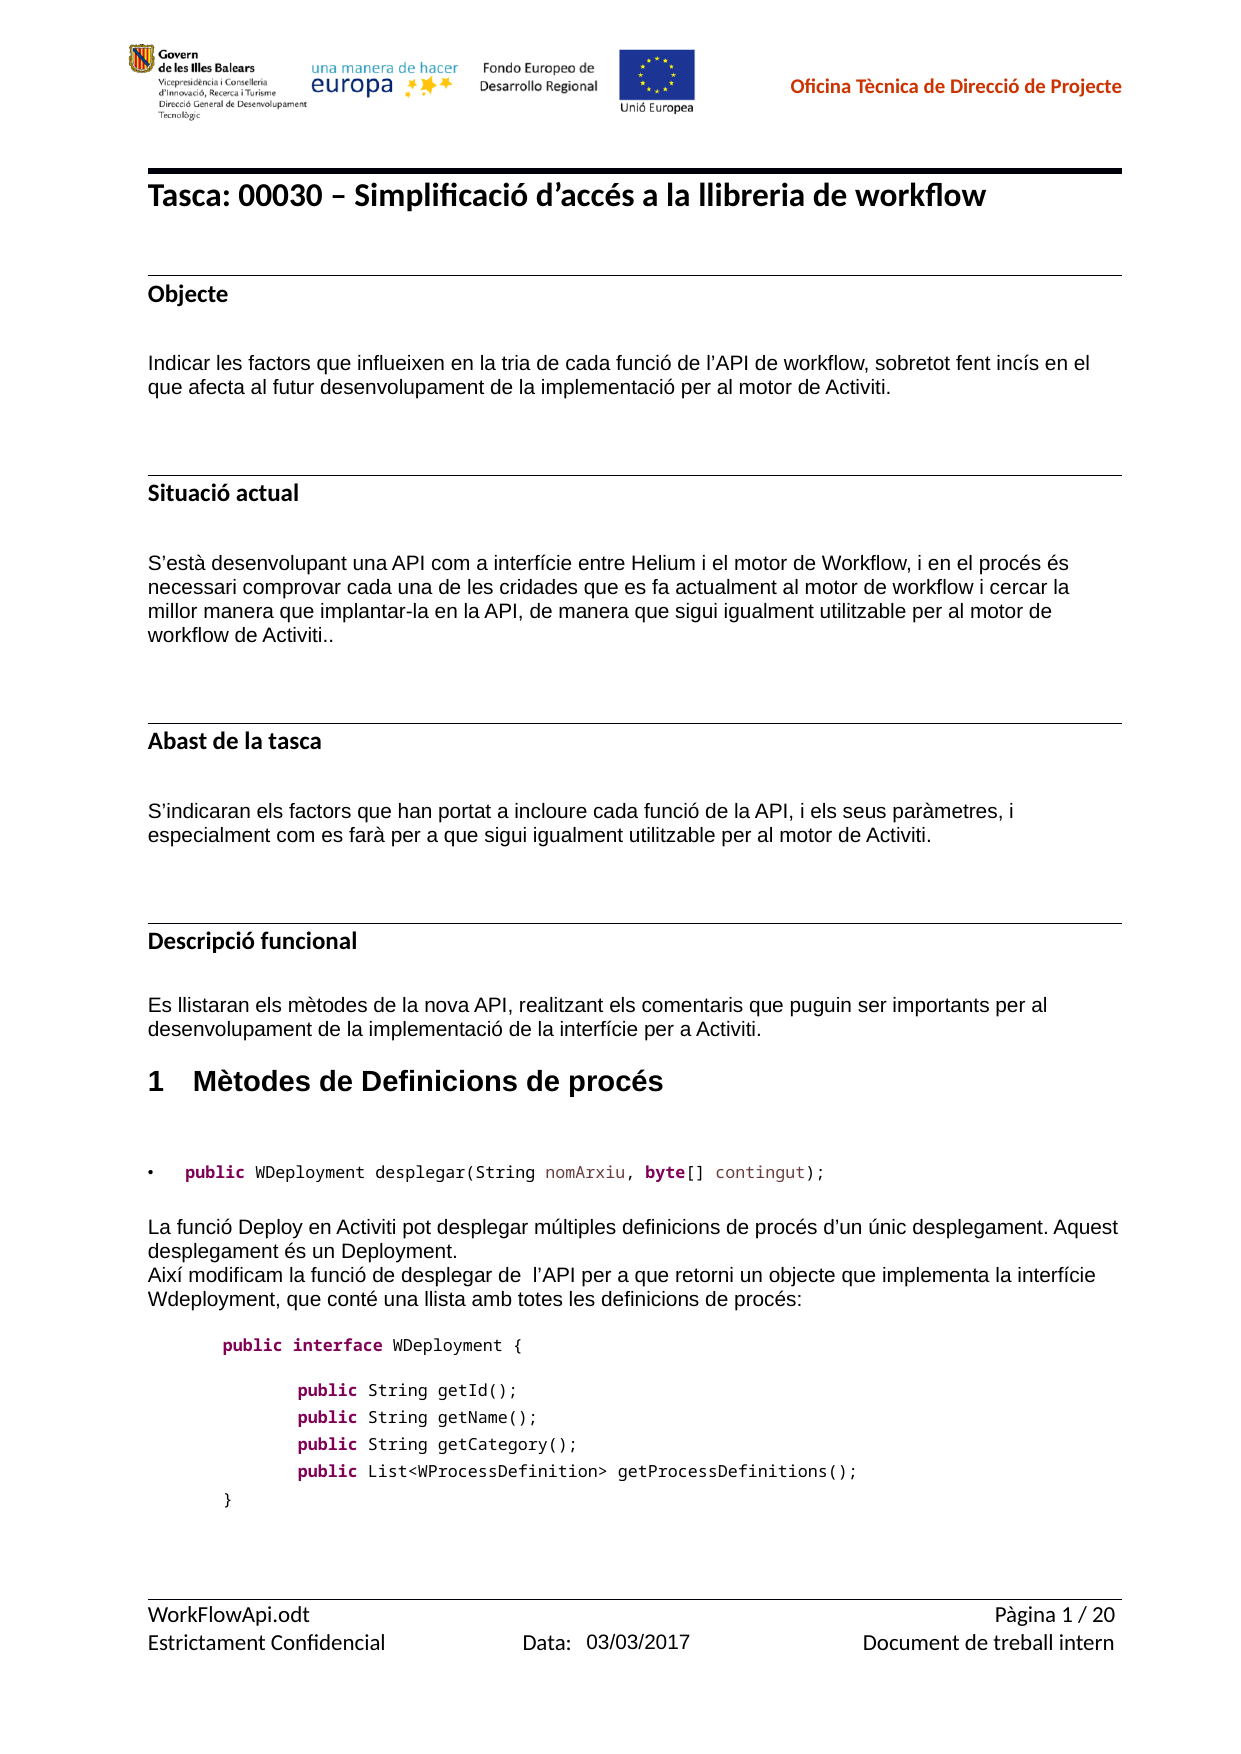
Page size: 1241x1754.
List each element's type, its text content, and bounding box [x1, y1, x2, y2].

subtitle Mètodes de Definicions de procés [148, 1064, 1122, 1098]
text S’està desenvolupant una API com a interfície entre Helium i el motor de Workflow, i en el procés és necessari comprovar cada una de les cridades que es fa actualment al motor de workflow i cercar la millor manera que implantar-la en la API, de manera que sigui igualment utilitzable per al motor de workflow de Activiti.. [148, 551, 1122, 647]
text Es llistaran els mètodes de la nova API, realitzant els comentaris que puguin ser importants per al desenvolupament de la implementació de la interfície per a Activiti. [148, 993, 1122, 1041]
text } [223, 1487, 1122, 1510]
subtitle Tasca: 00030 – Simplificació d’accés a la llibreria de workflow [148, 174, 1122, 215]
list public WDeployment desplegar(String nomArxiu, byte[] contingut); [148, 1160, 1122, 1183]
text public String getCategory(); [223, 1433, 1122, 1456]
text Indicar les factors que influeixen en la tria de cada funció de l’API de workflow, sobretot fent incís en el que afecta al futur desenvolupament de la implementació per al motor de Activiti. [148, 351, 1122, 399]
text public String getName(); [223, 1406, 1122, 1428]
text public interface WDeployment { [223, 1333, 1122, 1356]
text Situació actual [148, 476, 1122, 508]
text public String getId(); [223, 1378, 1122, 1401]
text La funció Deploy en Activiti pot desplegar múltiples definicions de procés d’un únic desplegament. Aquest desplegament és un Deployment. [148, 1214, 1122, 1262]
text Objecte [148, 276, 1122, 308]
text S’indicaran els factors que han portat a incloure cada funció de la API, i els seus paràmetres, i especialment com es farà per a que sigui igualment utilitzable per al motor de Activiti. [148, 799, 1122, 847]
text public List<WProcessDefinition> getProcessDefinitions(); [223, 1460, 1122, 1483]
picture [128, 43, 697, 121]
text Així modificam la funció de desplegar de l’API per a que retorni un objecte que implementa la interfície Wdeployment, que conté una llista amb totes les definicions de procés: [148, 1262, 1122, 1310]
text Abast de la tasca [148, 724, 1122, 756]
text Descripció funcional [148, 924, 1122, 956]
